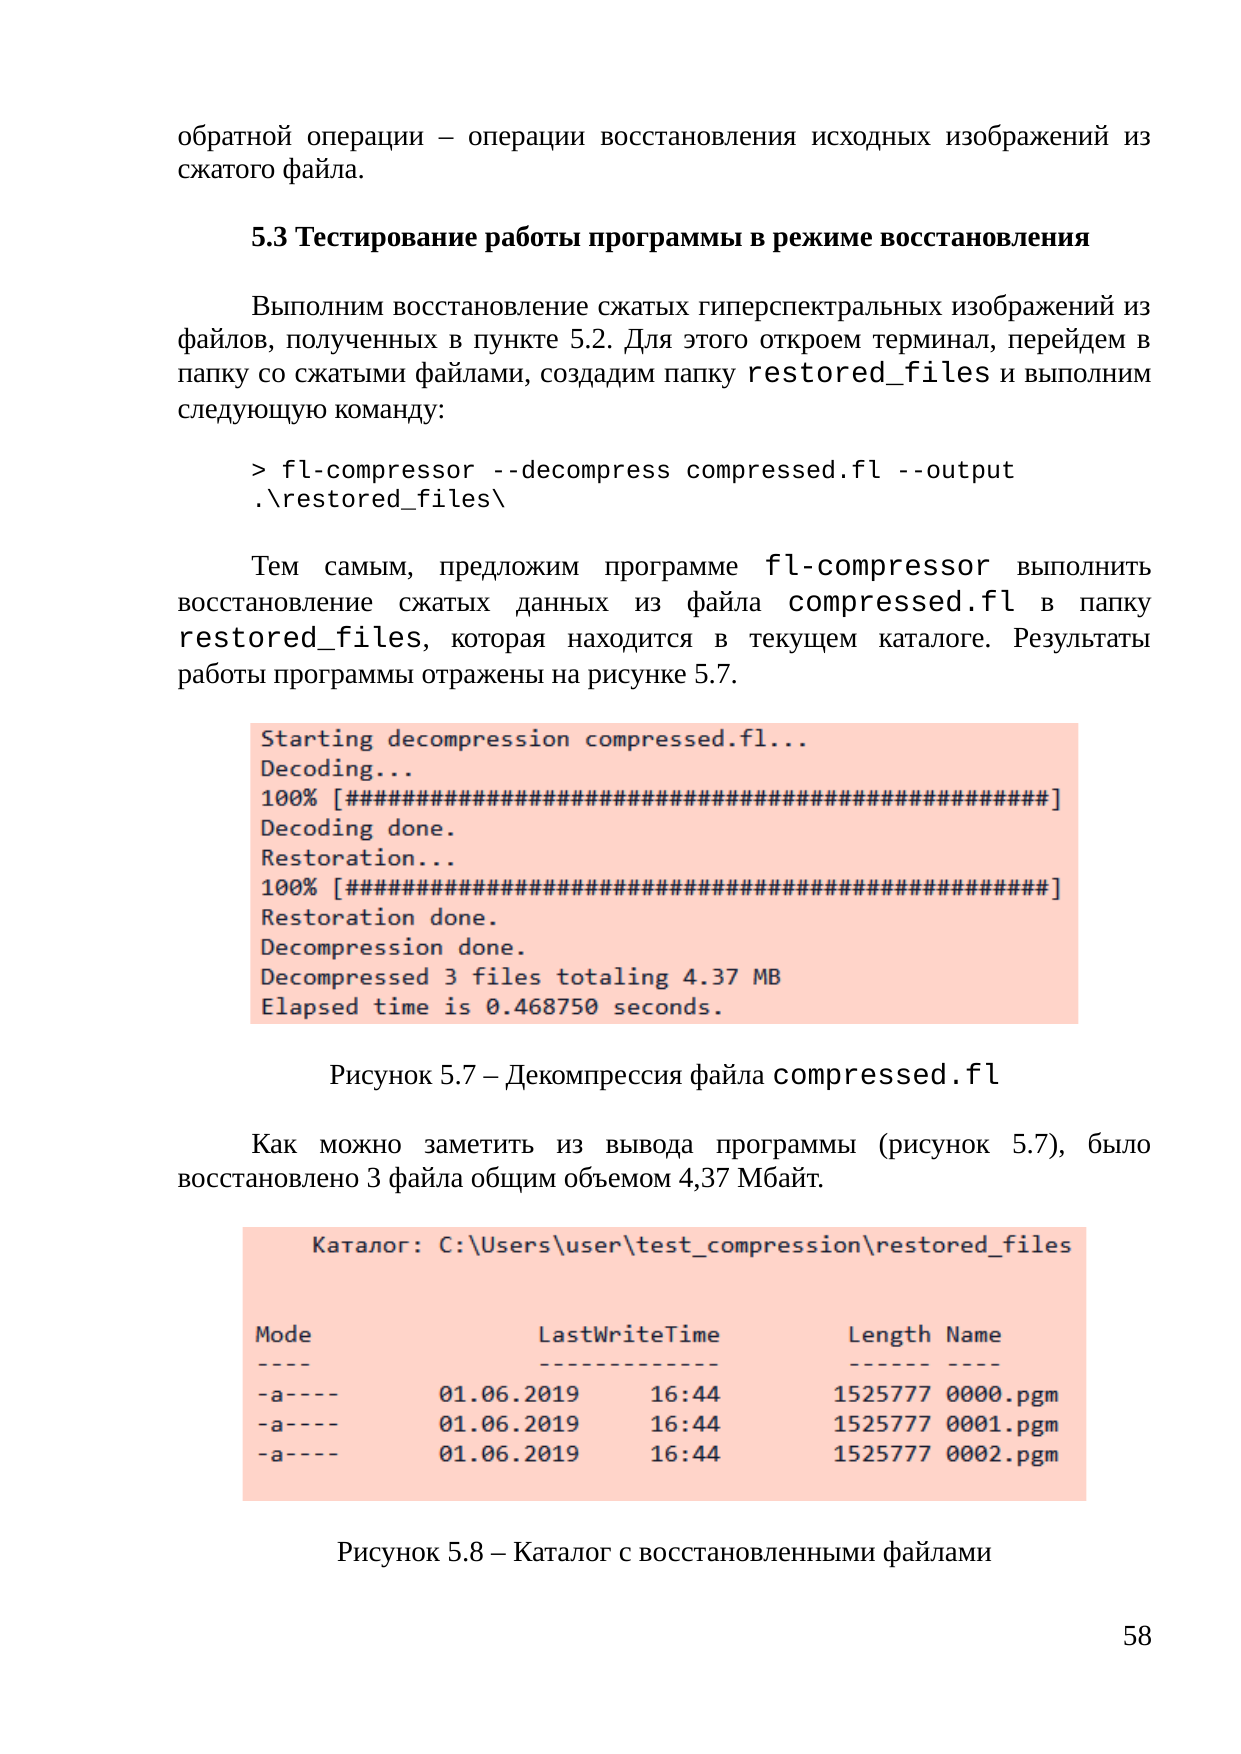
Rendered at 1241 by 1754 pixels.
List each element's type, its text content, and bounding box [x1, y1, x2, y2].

text Выполним восстановление сжатых гиперспектральных изображений из файлов, полученных в пункте 5.2. Для этого откроем терминал, перейдем в папку со сжатыми файлами, создадим папку restored_files и выполним следующую команду: [177, 288, 1152, 424]
text обратной операции – операции восстановления исходных изображений из сжатого файла. [177, 118, 1152, 185]
text Как можно заметить из вывода программы (рисунок 5.7), было восстановлено 3 файла общим объемом 4,37 Мбайт. [177, 1126, 1152, 1193]
picture [250, 723, 1079, 1024]
text Рисунок 5.8 – Каталог с восстановленными файлами [177, 1534, 1152, 1568]
text > fl-compressor --decompress compressed.fl --output .\restored_files\ [251, 458, 1152, 514]
subtitle 5.3 Тестирование работы программы в режиме восстановления [251, 219, 1152, 252]
picture [242, 1227, 1087, 1501]
text Рисунок 5.7 – Декомпрессия файла compressed.fl [177, 1057, 1152, 1093]
text Тем самым, предложим программе fl-compressor выполнить восстановление сжатых данных из файла compressed.fl в папку restored_files, которая находится в текущем каталоге. Результаты работы программы отражены на рисунке 5.7. [177, 548, 1152, 690]
